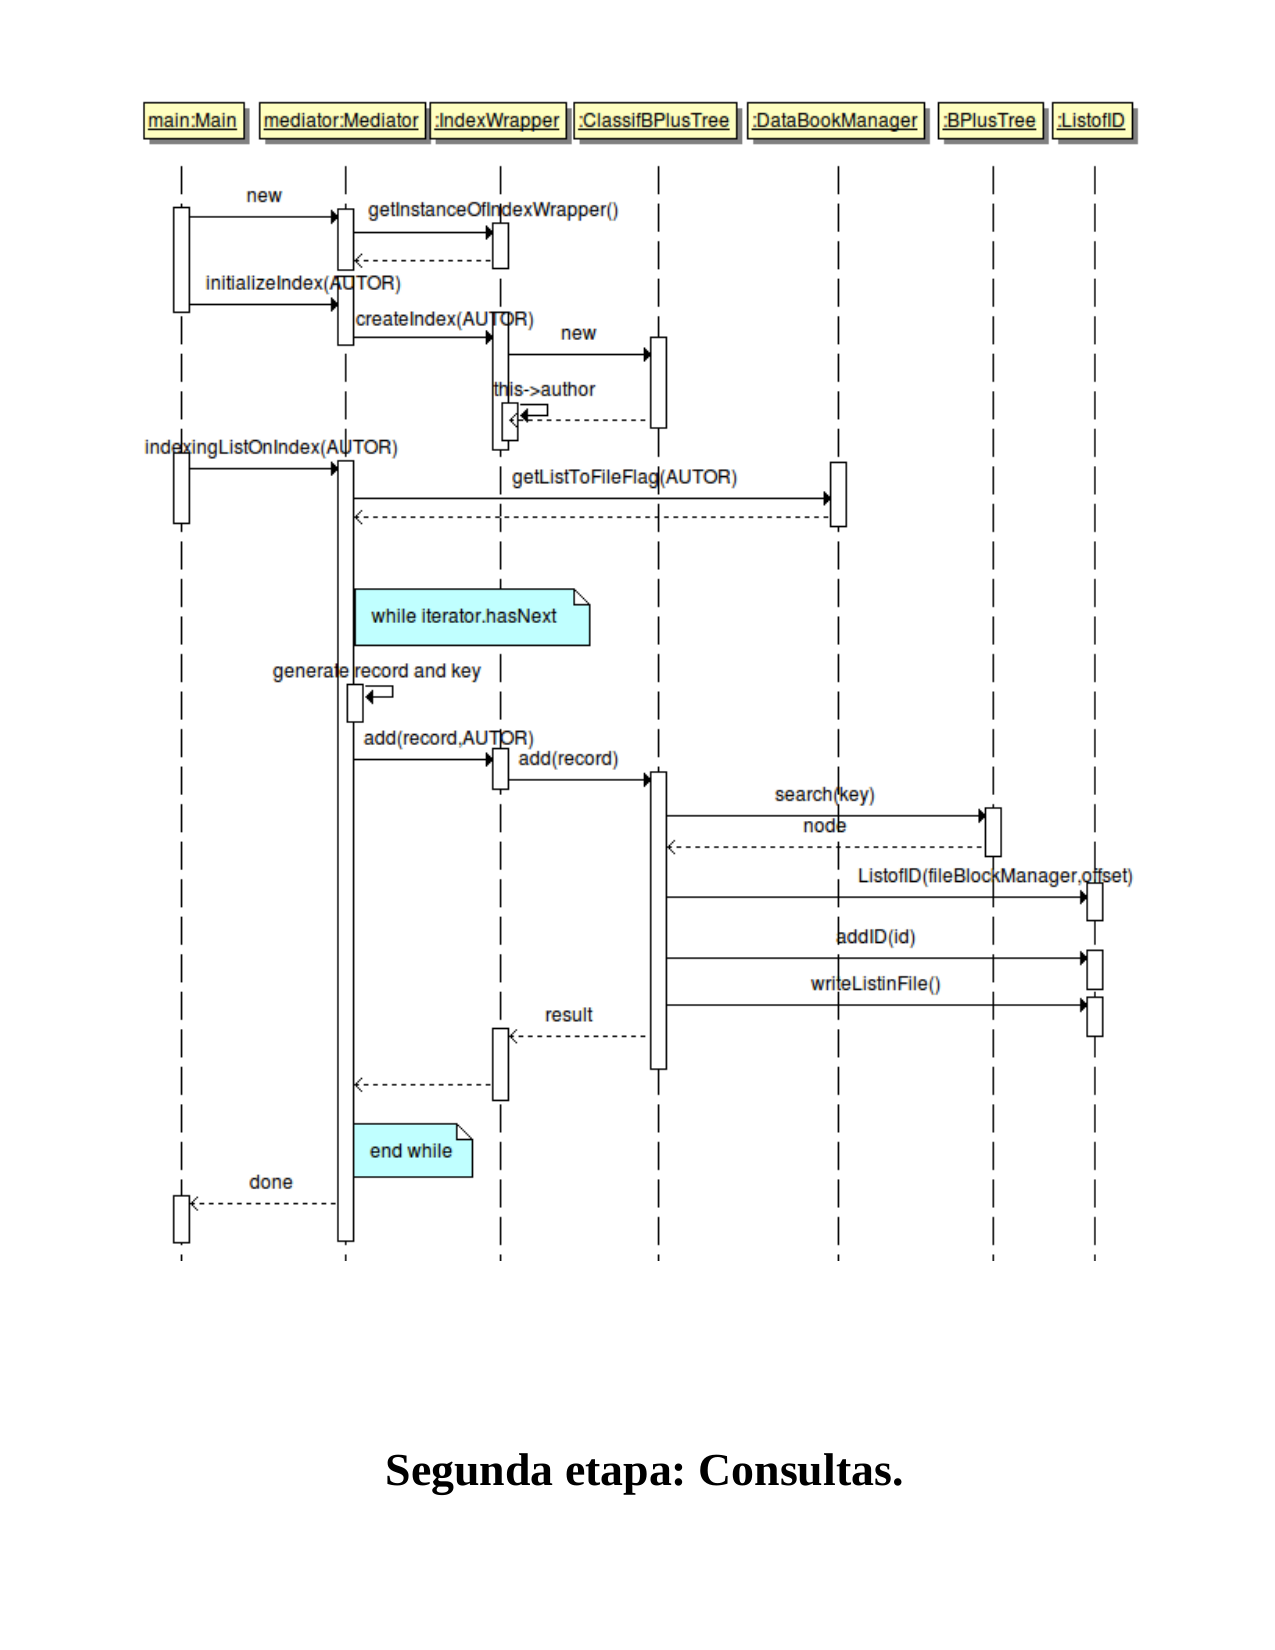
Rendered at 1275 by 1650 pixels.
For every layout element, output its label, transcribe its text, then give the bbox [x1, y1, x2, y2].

picture [132, 96, 1157, 1261]
list Segunda etapa: Consultas. [83, 1443, 1206, 1496]
